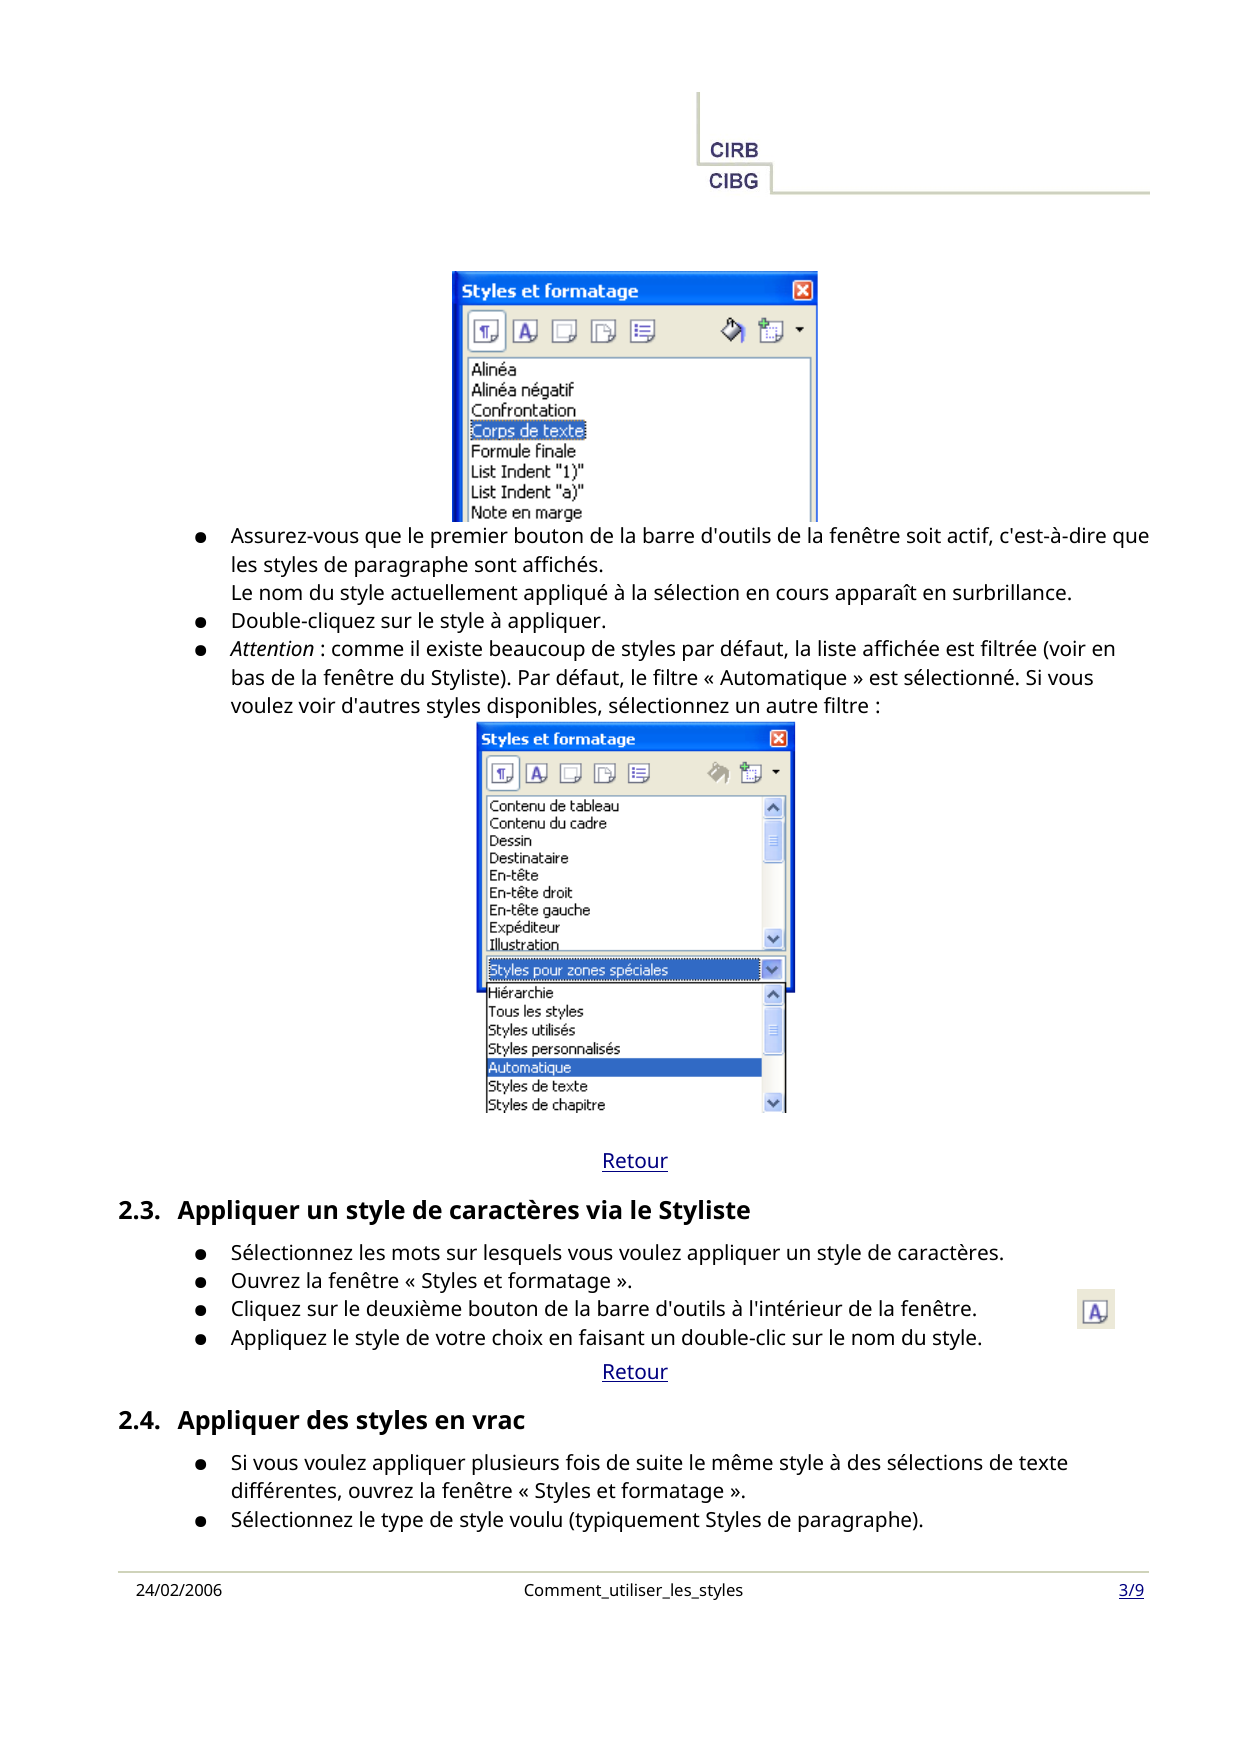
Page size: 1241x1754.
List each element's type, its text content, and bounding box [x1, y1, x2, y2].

subtitle Appliquer un style de caractères via le Styliste [118, 1192, 1152, 1226]
list Le nom du style actuellement appliqué à la sélection en cours apparaît en surbrillance. [193, 578, 1152, 606]
list Sélectionnez le type de style voulu (typiquement Styles de paragraphe). [193, 1505, 1152, 1533]
table_header Retour [118, 1141, 1152, 1181]
picture [1077, 1289, 1115, 1329]
table_header Retour [118, 1351, 1152, 1391]
subtitle Appliquer des styles en vrac [118, 1402, 1152, 1436]
list Ouvrez la fenêtre « Styles et formatage ». [193, 1266, 1152, 1294]
picture [609, 92, 1150, 214]
list Assurez-vous que le premier bouton de la barre d'outils de la fenêtre soit actif, c'est-à-dire que les styles de paragraphe sont affichés. [193, 271, 1152, 578]
picture [474, 719, 796, 1113]
list Attention : comme il existe beaucoup de styles par défaut, la liste affichée est filtrée (voir en bas de la fenêtre du Styliste). Par défaut, le filtre « Automatique » est sélectionné. Si vous voulez voir d'autres styles disponibles, sélectionnez un autre filtre : [193, 634, 1152, 719]
list Cliquez sur le deuxième bouton de la barre d'outils à l'intérieur de la fenêtre. [193, 1294, 1077, 1323]
list Si vous voulez appliquer plusieurs fois de suite le même style à des sélections de texte différentes, ouvrez la fenêtre « Styles et formatage ». [193, 1448, 1152, 1505]
picture [452, 271, 818, 522]
list Double-cliquez sur le style à appliquer. [193, 606, 1152, 634]
list Appliquez le style de votre choix en faisant un double-clic sur le nom du style. [193, 1323, 1152, 1351]
list Sélectionnez les mots sur lesquels vous voulez appliquer un style de caractères. [193, 1238, 1152, 1266]
